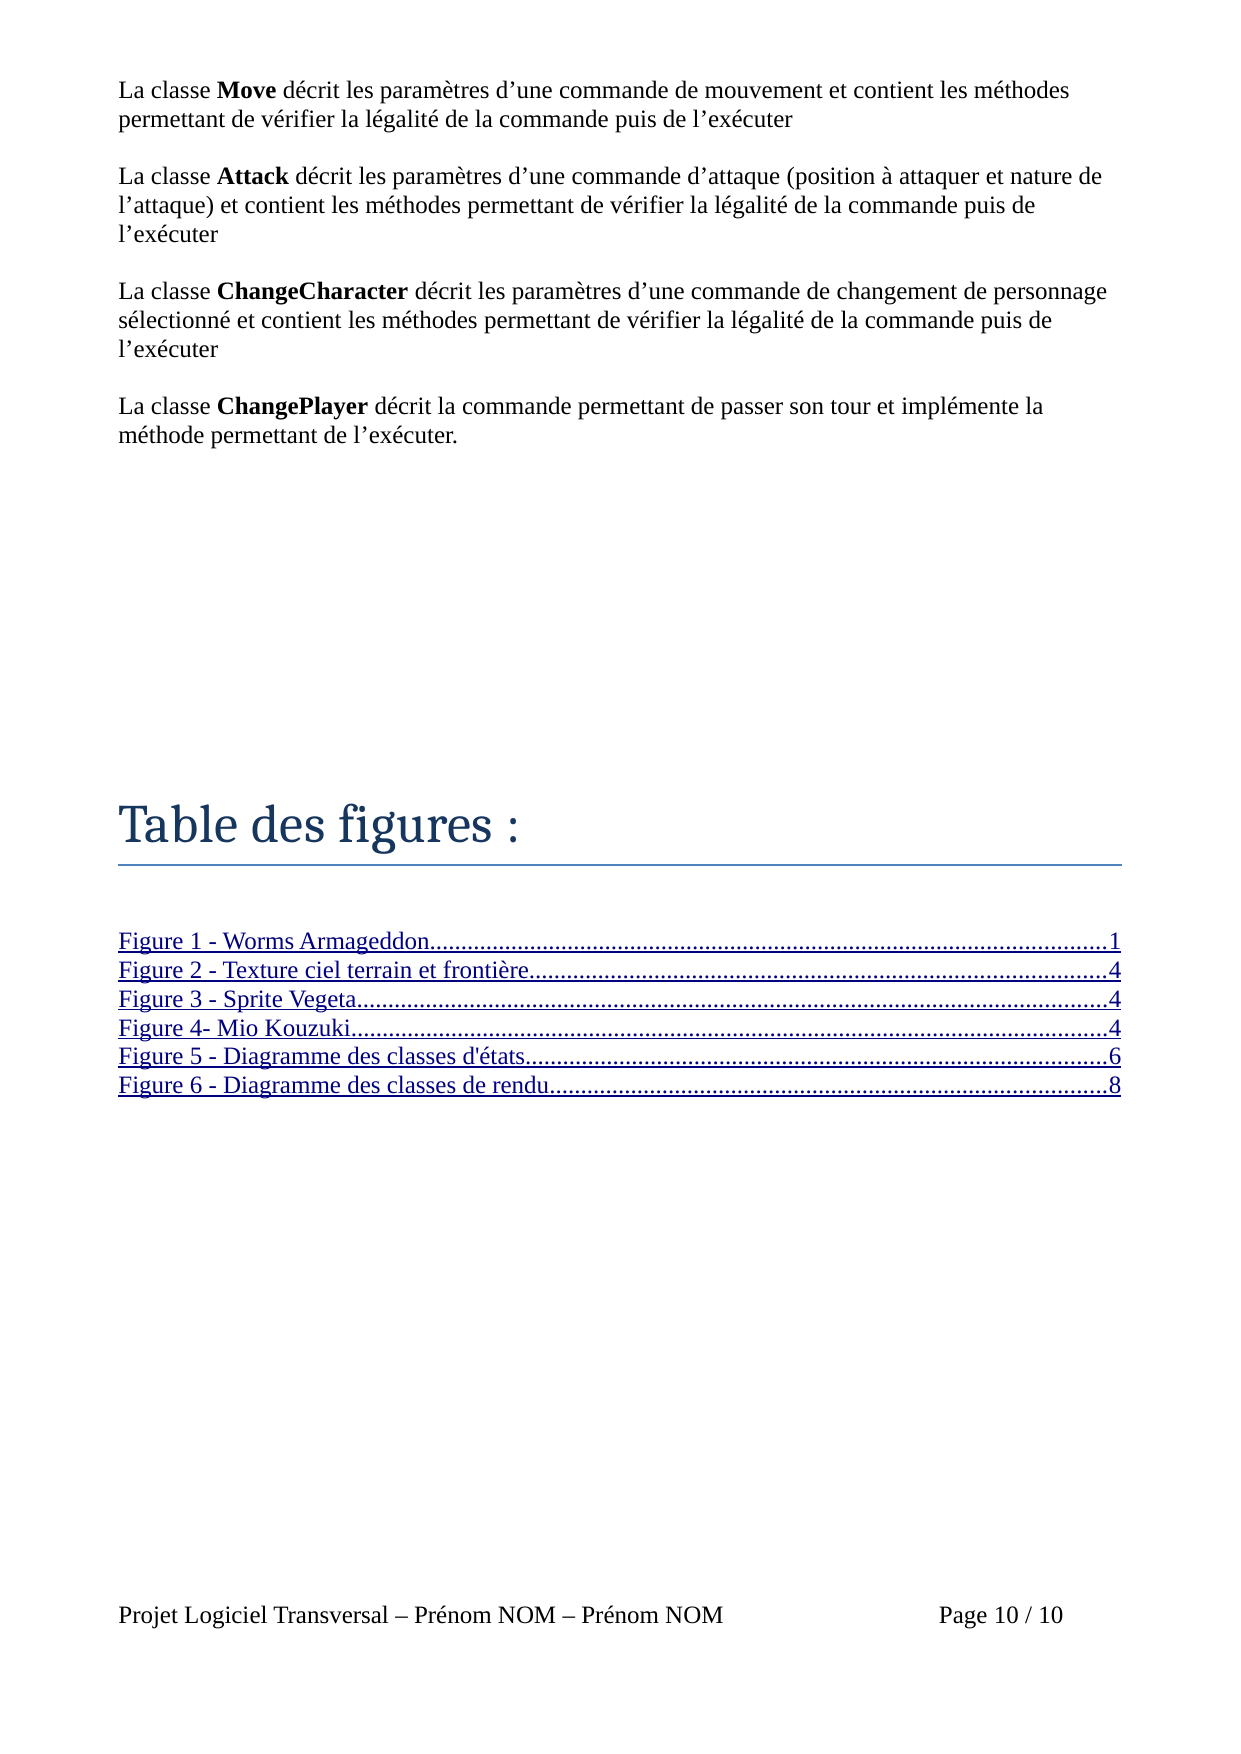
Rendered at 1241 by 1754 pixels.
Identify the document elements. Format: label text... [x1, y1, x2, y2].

text La classe Move décrit les paramètres d’une commande de mouvement et contient les méthodes permettant de vérifier la légalité de la commande puis de l’exécuter [118, 75, 1122, 132]
text Figure 6 - Diagramme des classes de rendu 8 [118, 1070, 1122, 1099]
text Figure 4- Mio Kouzuki 4 [118, 1013, 1122, 1041]
text Figure 5 - Diagramme des classes d'états 6 [118, 1041, 1122, 1070]
text Table des figures : [118, 794, 1122, 864]
text Figure 1 - Worms Armageddon 1 [118, 926, 1122, 955]
text La classe ChangePlayer décrit la commande permettant de passer son tour et implémente la méthode permettant de l’exécuter. [118, 391, 1122, 449]
text La classe Attack décrit les paramètres d’une commande d’attaque (position à attaquer et nature de l’attaque) et contient les méthodes permettant de vérifier la légalité de la commande puis de l’exécuter [118, 161, 1122, 247]
text Figure 2 - Texture ciel terrain et frontière 4 [118, 955, 1122, 984]
text Figure 3 - Sprite Vegeta 4 [118, 984, 1122, 1013]
text La classe ChangeCharacter décrit les paramètres d’une commande de changement de personnage sélectionné et contient les méthodes permettant de vérifier la légalité de la commande puis de l’exécuter [118, 276, 1122, 362]
